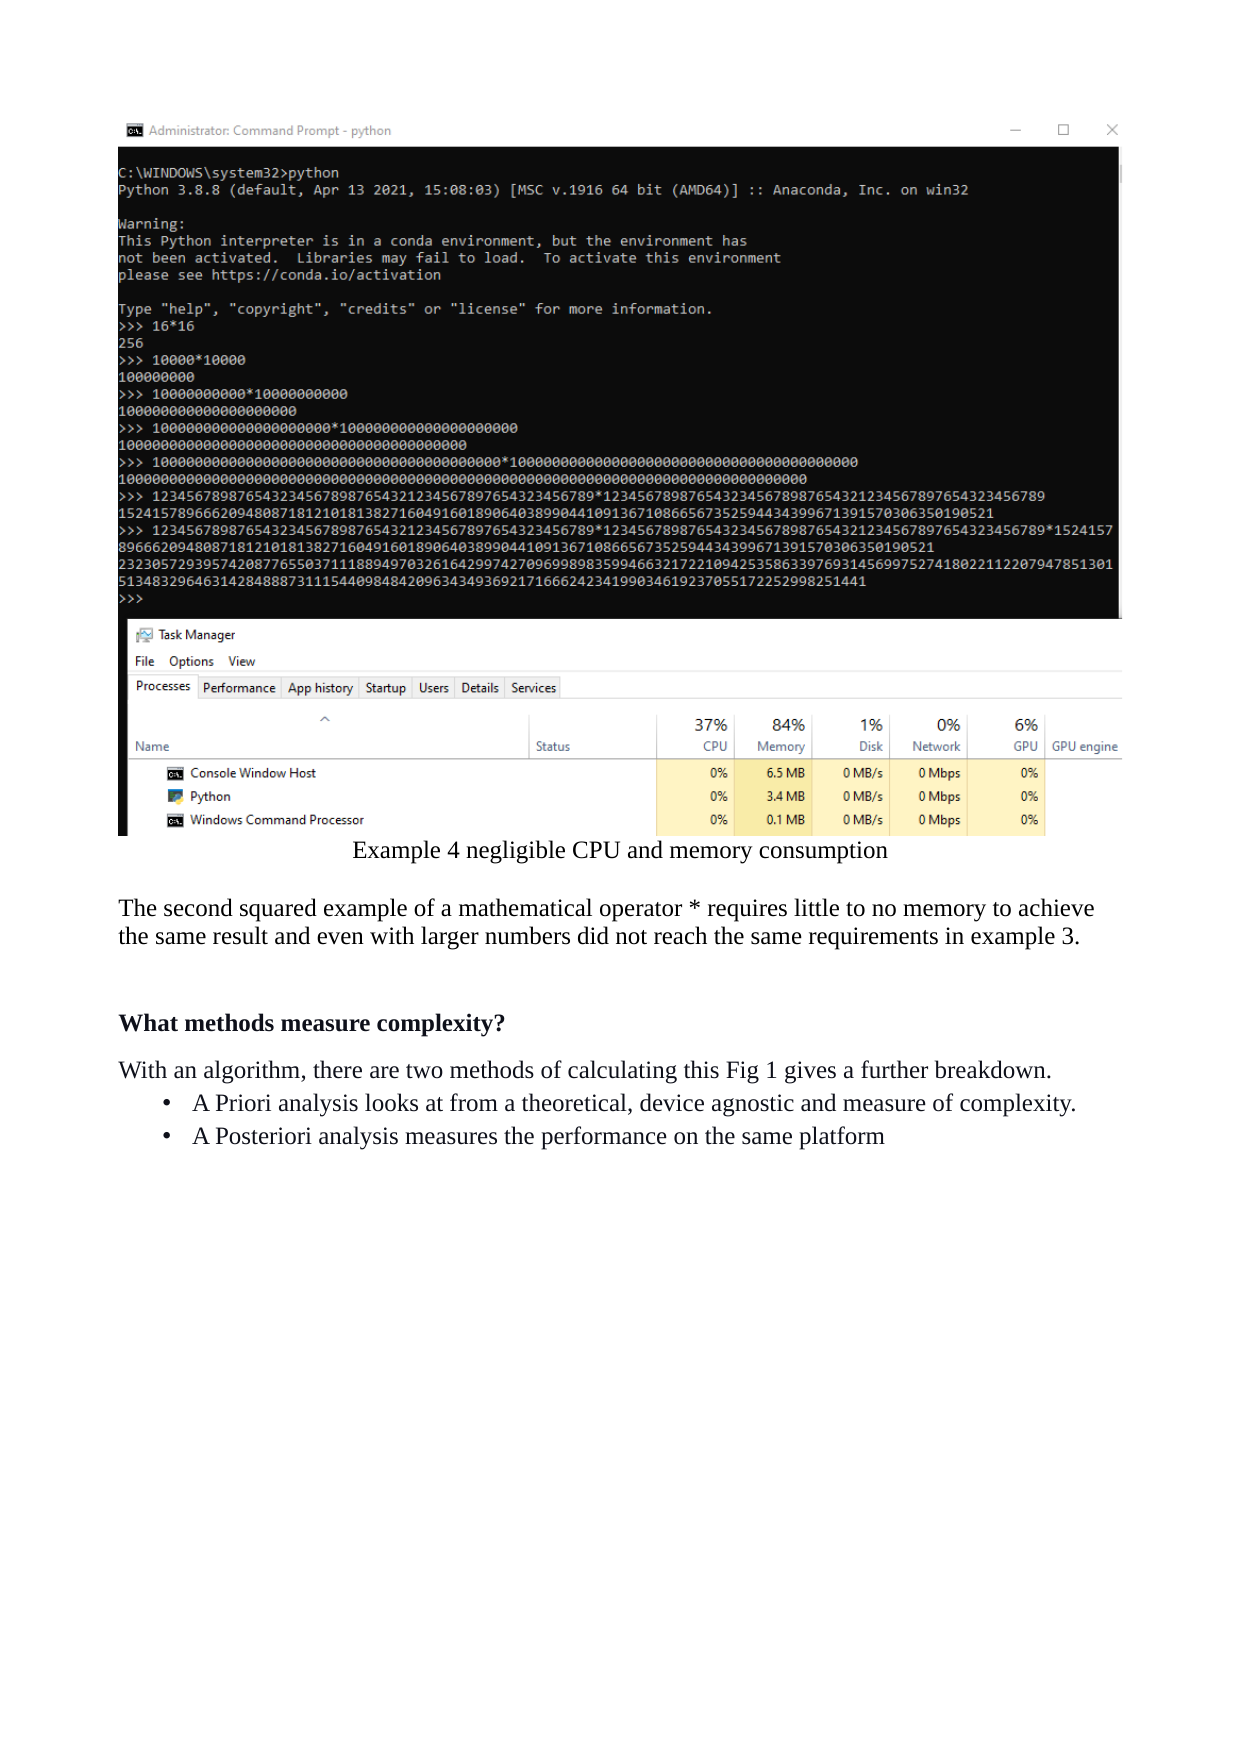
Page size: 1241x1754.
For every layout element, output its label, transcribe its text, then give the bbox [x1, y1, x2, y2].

list A Posteriori analysis measures the performance on the same platform [162, 1121, 1122, 1150]
text What methods measure complexity? [118, 1008, 1122, 1036]
list A Priori analysis looks at from a theoretical, device agnostic and measure of complexity. [162, 1088, 1122, 1117]
text With an algorithm, there are two methods of calculating this Fig 1 gives a further breakdown. [118, 1055, 1122, 1084]
text The second squared example of a mathematical operator * requires little to no memory to achieve the same result and even with larger numbers did not reach the same requirements in example 3. [118, 893, 1122, 950]
picture [118, 118, 1123, 836]
text Example 4 negligible CPU and memory consumption [118, 836, 1122, 864]
